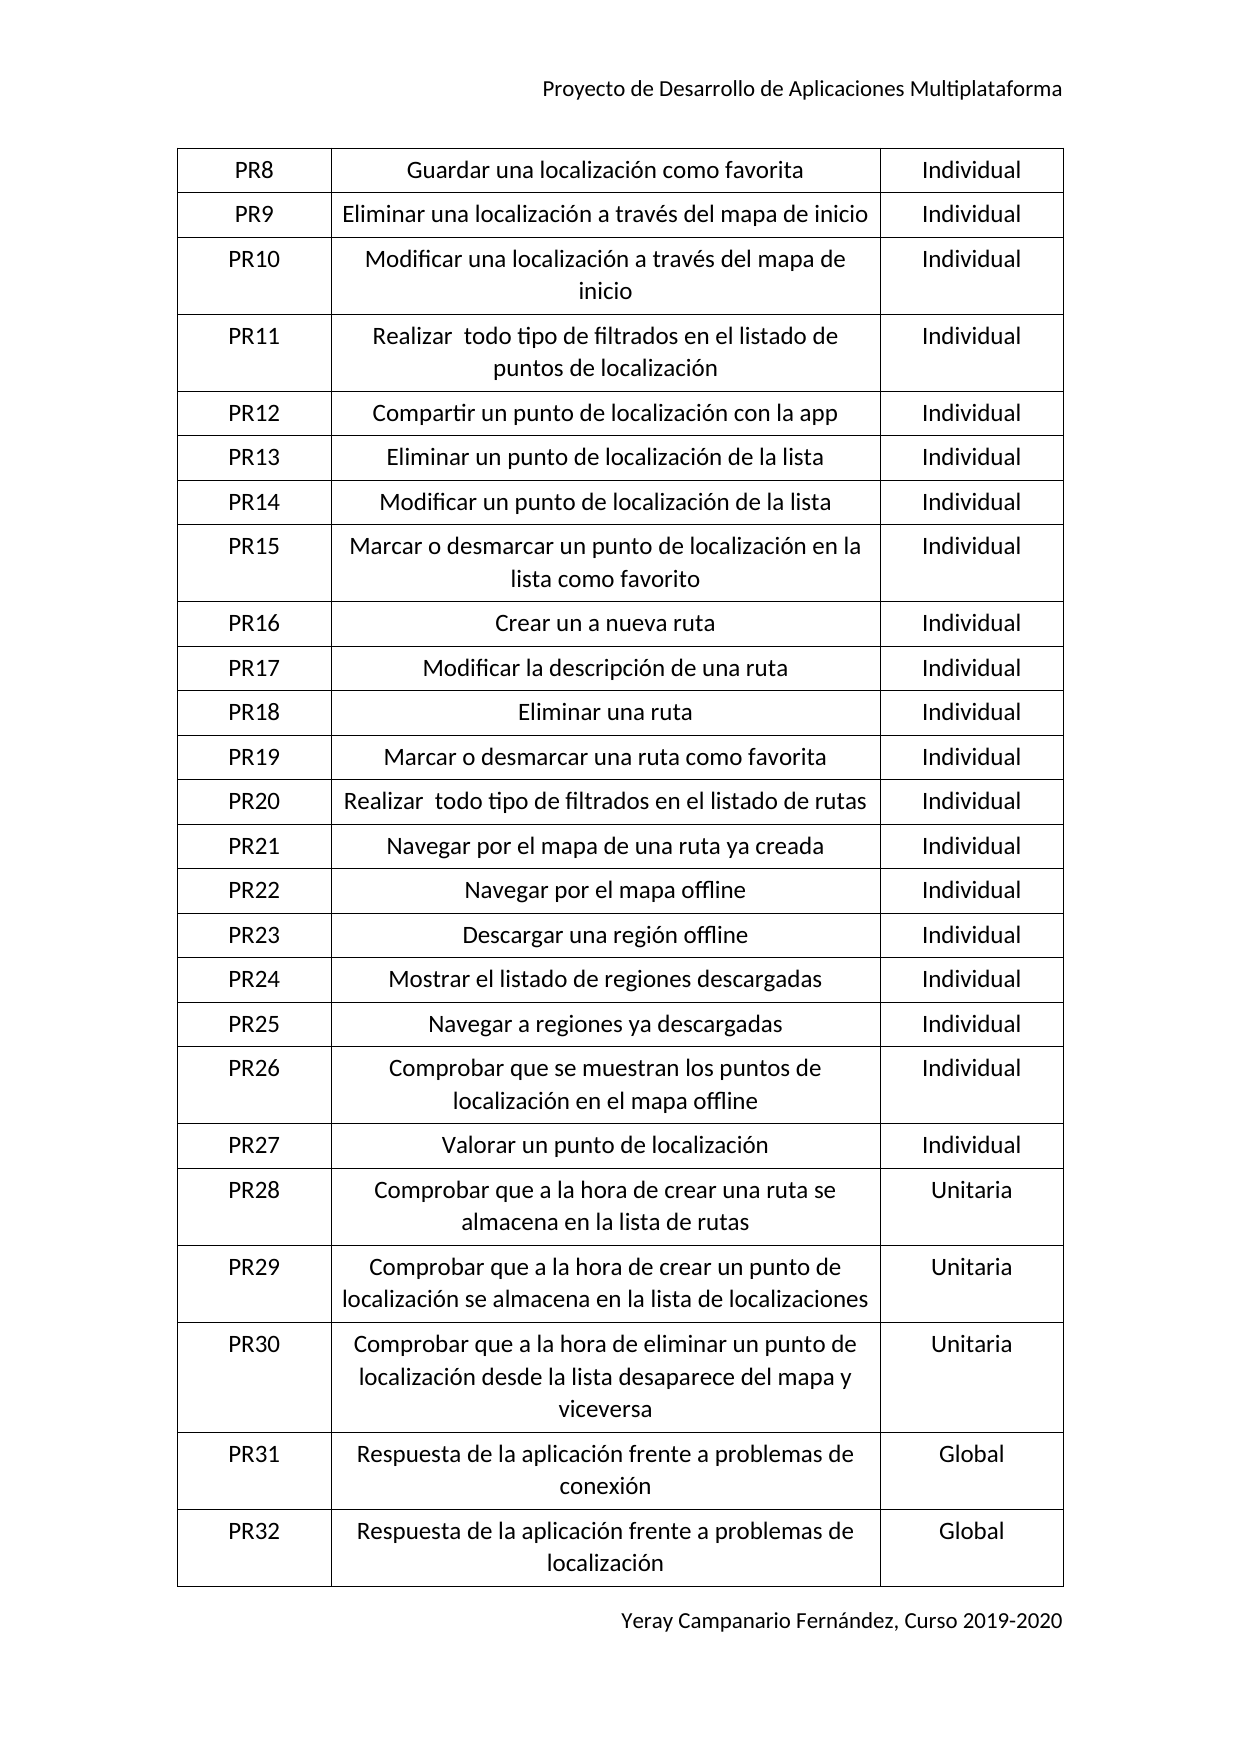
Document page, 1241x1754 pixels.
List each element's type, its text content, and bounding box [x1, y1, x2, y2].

table_cell Comprobar que se muestran los puntos de localización en el mapa offline [332, 1047, 880, 1123]
table_cell PR9 [178, 193, 331, 237]
table_cell Modificar un punto de localización de la lista [332, 481, 880, 524]
table_cell PR21 [178, 825, 331, 868]
table_cell Individual [881, 825, 1063, 868]
table_cell PR20 [178, 780, 331, 824]
table_cell Global [881, 1433, 1063, 1508]
table_cell Comprobar que a la hora de crear un punto de localización se almacena en la lista de localizaciones [332, 1246, 880, 1322]
table_cell Eliminar un punto de localización de la lista [332, 436, 880, 480]
table_cell Individual [881, 392, 1063, 435]
table_cell Descargar una región offline [332, 914, 880, 957]
table_cell Individual [881, 602, 1063, 646]
table_cell Respuesta de la aplicación frente a problemas de conexión [332, 1433, 880, 1508]
table_cell PR17 [178, 647, 331, 690]
table_cell Comprobar que a la hora de eliminar un punto de localización desde la lista desaparece del mapa y viceversa [332, 1323, 880, 1431]
table_cell Comprobar que a la hora de crear una ruta se almacena en la lista de rutas [332, 1169, 880, 1245]
table_cell PR27 [178, 1124, 331, 1168]
table_cell Individual [881, 1003, 1063, 1046]
table_cell PR10 [178, 238, 331, 314]
table_cell Eliminar una localización a través del mapa de inicio [332, 193, 880, 237]
table_cell PR26 [178, 1047, 331, 1123]
table_cell Individual [881, 238, 1063, 314]
table_cell Navegar por el mapa de una ruta ya creada [332, 825, 880, 868]
table_cell Individual [881, 436, 1063, 480]
table_cell Valorar un punto de localización [332, 1124, 880, 1168]
table_cell Individual [881, 315, 1063, 391]
table_cell PR16 [178, 602, 331, 646]
table_cell Eliminar una ruta [332, 691, 880, 735]
table_cell Realizar todo tipo de filtrados en el listado de puntos de localización [332, 315, 880, 391]
table_cell Unitaria [881, 1246, 1063, 1322]
table_cell PR14 [178, 481, 331, 524]
table_cell Individual [881, 1047, 1063, 1123]
table_cell Individual [881, 149, 1063, 192]
table_cell Individual [881, 691, 1063, 735]
table_cell PR19 [178, 736, 331, 779]
table_cell Individual [881, 869, 1063, 913]
table_cell PR23 [178, 914, 331, 957]
table_cell Individual [881, 481, 1063, 524]
table_cell PR11 [178, 315, 331, 391]
table_cell PR18 [178, 691, 331, 735]
table_cell Unitaria [881, 1169, 1063, 1245]
table_cell PR31 [178, 1433, 331, 1508]
table_cell Individual [881, 525, 1063, 601]
table_cell Individual [881, 1124, 1063, 1168]
table_cell PR13 [178, 436, 331, 480]
table_cell Compartir un punto de localización con la app [332, 392, 880, 435]
table_cell Modificar una localización a través del mapa de inicio [332, 238, 880, 314]
table_cell Modificar la descripción de una ruta [332, 647, 880, 690]
table_cell PR28 [178, 1169, 331, 1245]
table_cell Navegar a regiones ya descargadas [332, 1003, 880, 1046]
table_cell PR24 [178, 958, 331, 1002]
table_cell PR12 [178, 392, 331, 435]
table_cell Realizar todo tipo de filtrados en el listado de rutas [332, 780, 880, 824]
table_cell Respuesta de la aplicación frente a problemas de localización [332, 1510, 880, 1586]
table_cell Mostrar el listado de regiones descargadas [332, 958, 880, 1002]
table_cell PR29 [178, 1246, 331, 1322]
table_cell PR15 [178, 525, 331, 601]
table_cell PR30 [178, 1323, 331, 1431]
table_cell Global [881, 1510, 1063, 1586]
table_cell Individual [881, 193, 1063, 237]
table_cell Guardar una localización como favorita [332, 149, 880, 192]
table_cell Crear un a nueva ruta [332, 602, 880, 646]
table_cell Marcar o desmarcar un punto de localización en la lista como favorito [332, 525, 880, 601]
table_cell Individual [881, 647, 1063, 690]
table_cell Individual [881, 958, 1063, 1002]
table_cell PR25 [178, 1003, 331, 1046]
table_cell Unitaria [881, 1323, 1063, 1431]
table_cell PR32 [178, 1510, 331, 1586]
table_cell PR8 [178, 149, 331, 192]
table_cell Navegar por el mapa offline [332, 869, 880, 913]
table_cell Marcar o desmarcar una ruta como favorita [332, 736, 880, 779]
table_cell PR22 [178, 869, 331, 913]
table_cell Individual [881, 780, 1063, 824]
table_cell Individual [881, 736, 1063, 779]
table_cell Individual [881, 914, 1063, 957]
